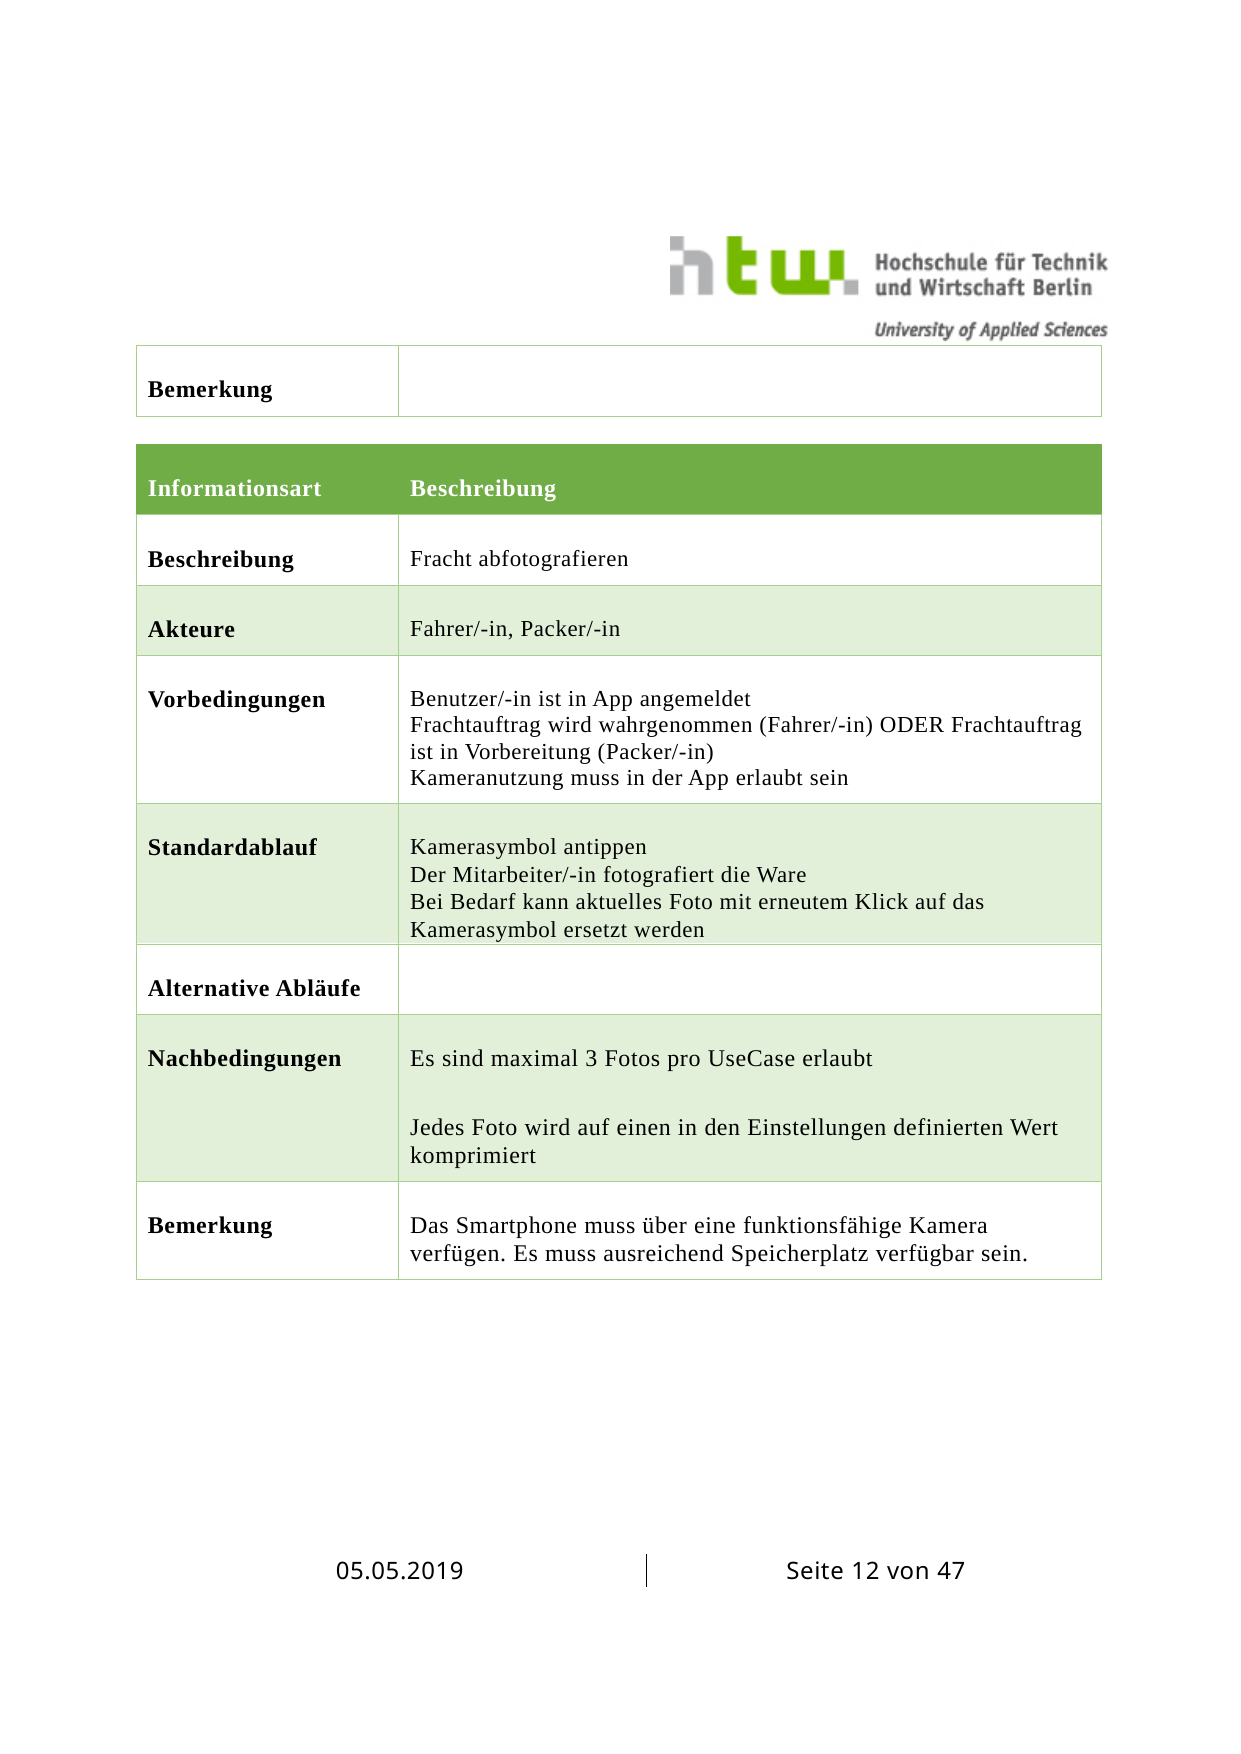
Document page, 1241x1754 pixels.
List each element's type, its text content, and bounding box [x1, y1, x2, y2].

table_cell Fracht abfotografieren [399, 515, 1101, 584]
table_cell Alternative Abläufe [137, 945, 398, 1014]
table_cell Es sind maximal 3 Fotos pro UseCase erlaubt Jedes Foto wird auf einen in den Einstellungen definierten Wert komprimiert [399, 1015, 1101, 1181]
table_cell Benutzer/-in ist in App angemeldet Frachtauftrag wird wahrgenommen (Fahrer/-in) ODER Frachtauftrag ist in Vorbereitung (Packer/-in) Kameranutzung muss in der App erlaubt sein [399, 656, 1101, 803]
table_cell [399, 945, 1101, 1014]
table_header Informationsart [137, 445, 399, 514]
table_cell Fahrer/-in, Packer/-in [399, 586, 1101, 655]
table_header Beschreibung [399, 445, 1101, 514]
table_cell Beschreibung [137, 515, 398, 584]
table_cell [399, 346, 1101, 416]
table_cell Bemerkung [137, 1182, 398, 1278]
table_cell Akteure [137, 586, 398, 655]
table_cell Bemerkung [137, 346, 398, 416]
table_cell Vorbedingungen [137, 656, 398, 803]
table_cell Standardablauf [137, 804, 398, 943]
table_cell Nachbedingungen [137, 1015, 398, 1181]
table_cell Kamerasymbol antippen Der Mitarbeiter/-in fotografiert die Ware Bei Bedarf kann aktuelles Foto mit erneutem Klick auf das Kamerasymbol ersetzt werden [399, 804, 1101, 943]
table_cell Das Smartphone muss über eine funktionsfähige Kamera verfügen. Es muss ausreichend Speicherplatz verfügbar sein. [399, 1182, 1101, 1278]
